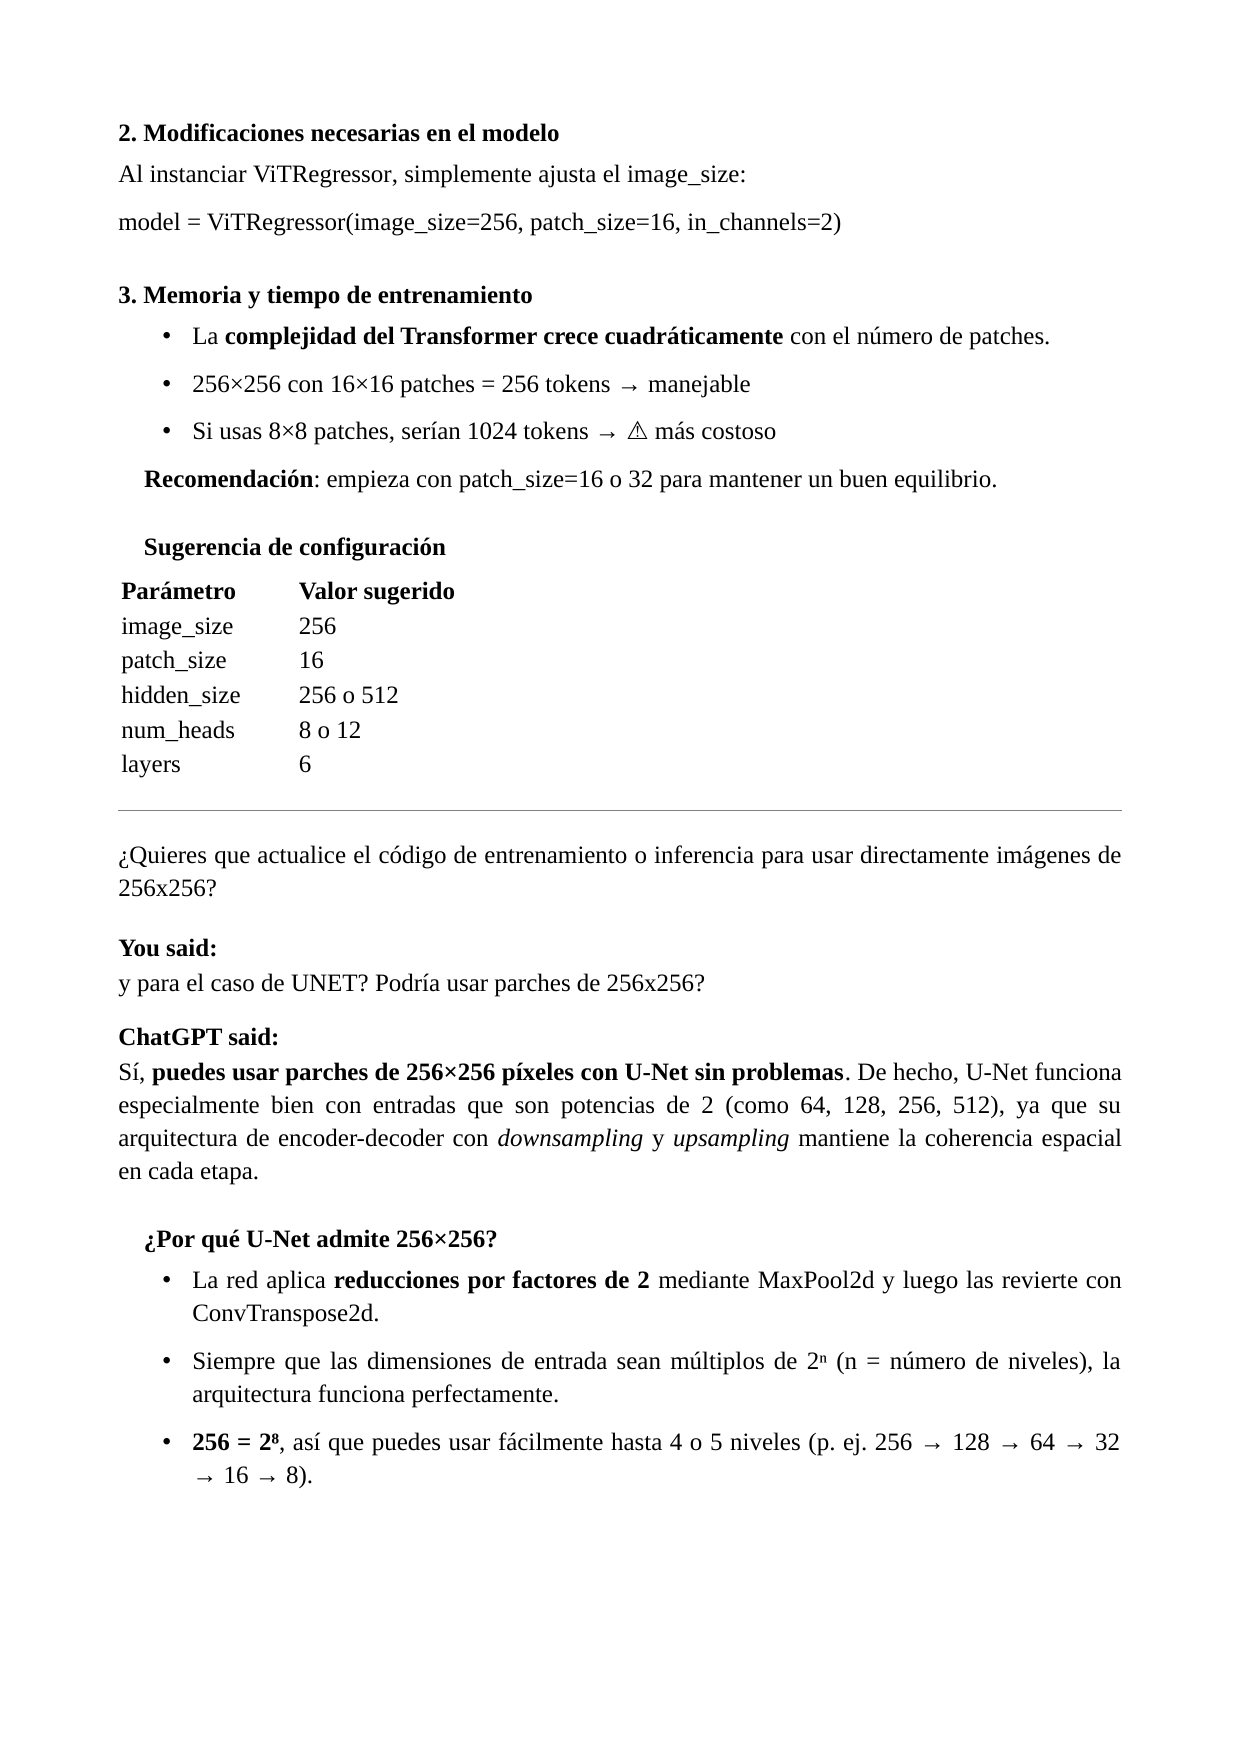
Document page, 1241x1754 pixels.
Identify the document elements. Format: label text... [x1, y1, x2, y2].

text y para el caso de UNET? Podría usar parches de 256x256? [118, 968, 1122, 997]
table_cell 256 o 512 [296, 677, 468, 712]
text ¿Quieres que actualice el código de entrenamiento o inferencia para usar directamente imágenes de 256x256? [118, 840, 1122, 901]
table_cell 8 o 12 [296, 712, 468, 746]
list La complejidad del Transformer crece cuadráticamente con el número de patches. [162, 321, 1122, 350]
table_cell num_heads [118, 712, 296, 746]
text 📝 Recomendación: empieza con patch_size=16 o 32 para mantener un buen equilibrio. [118, 464, 1122, 493]
table_cell 256 [296, 608, 468, 643]
subtitle 2. Modificaciones necesarias en el modelo [118, 118, 1122, 147]
subtitle ✅ ¿Por qué U-Net admite 256×256? [118, 1224, 1122, 1253]
text Al instanciar ViTRegressor, simplemente ajusta el image_size: [118, 159, 1122, 188]
table_cell patch_size [118, 643, 296, 677]
table_header Parámetro [118, 574, 296, 608]
subtitle ChatGPT said: [118, 1022, 1122, 1050]
table_cell layers [118, 746, 296, 781]
table_header Valor sugerido [296, 574, 468, 608]
table_cell 16 [296, 643, 468, 677]
table_cell 6 [296, 746, 468, 781]
list Si usas 8×8 patches, serían 1024 tokens → ⚠️ más costoso [162, 416, 1122, 445]
text Sí, puedes usar parches de 256×256 píxeles con U-Net sin problemas. De hecho, U-Net funciona especialmente bien con entradas que son potencias de 2 (como 64, 128, 256, 512), ya que su arquitectura de encoder-decoder con downsampling y upsampling mantiene la coherencia espacial en cada etapa. [118, 1057, 1122, 1184]
list Siempre que las dimensiones de entrada sean múltiplos de 2ⁿ (n = número de niveles), la arquitectura funciona perfectamente. [162, 1346, 1122, 1408]
list 256 = 2⁸, así que puedes usar fácilmente hasta 4 o 5 niveles (p. ej. 256 → 128 → 64 → 32 → 16 → 8). [162, 1427, 1122, 1488]
subtitle You said: [118, 933, 1122, 962]
text model = ViTRegressor(image_size=256, patch_size=16, in_channels=2) [118, 207, 1122, 236]
table_cell image_size [118, 608, 296, 643]
subtitle 🧪 Sugerencia de configuración [118, 532, 1122, 561]
list 256×256 con 16×16 patches = 256 tokens → manejable [162, 369, 1122, 397]
table_cell hidden_size [118, 677, 296, 712]
subtitle 3. Memoria y tiempo de entrenamiento [118, 280, 1122, 308]
list La red aplica reducciones por factores de 2 mediante MaxPool2d y luego las revierte con ConvTranspose2d. [162, 1265, 1122, 1327]
